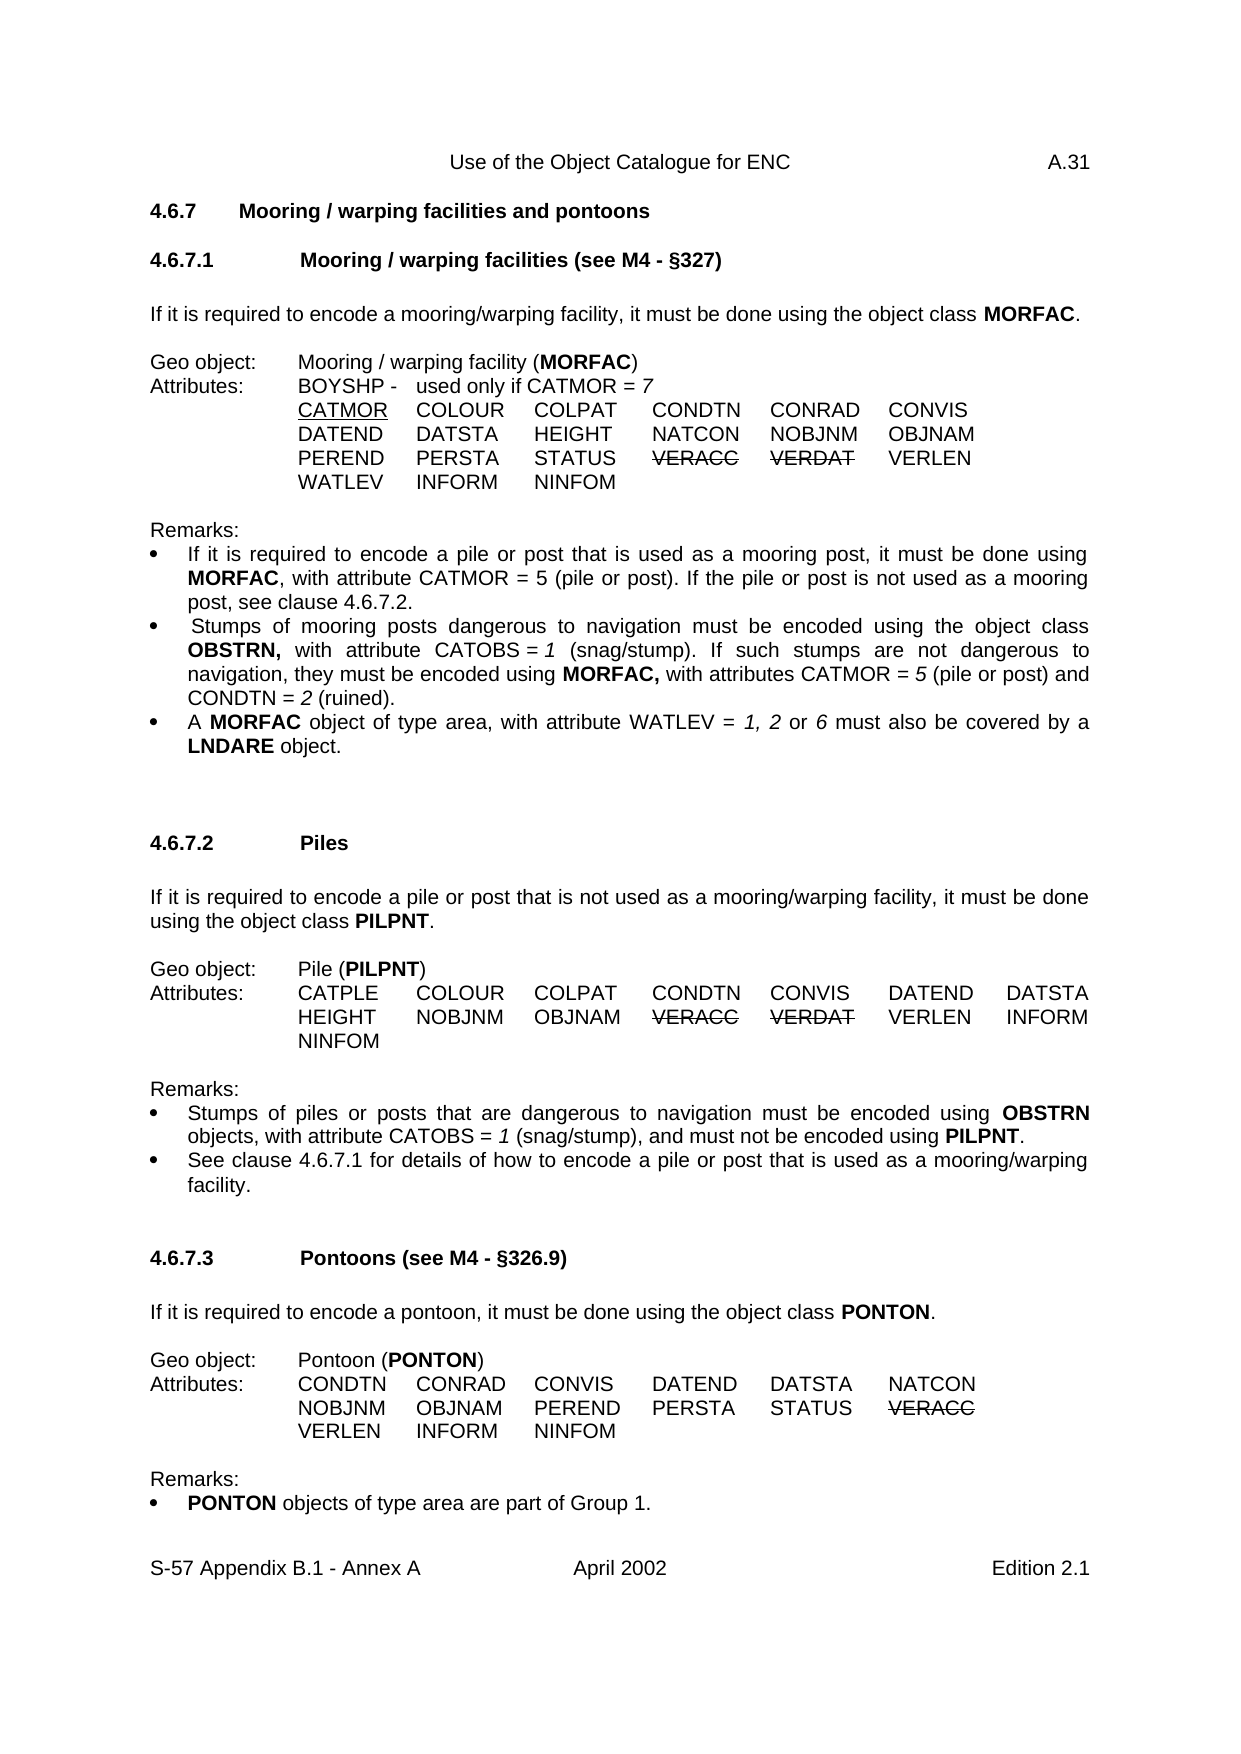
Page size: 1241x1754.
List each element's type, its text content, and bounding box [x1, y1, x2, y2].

subtitle 4.6.7.1 Mooring / warping facilities (see M4 - §327) [150, 248, 1090, 272]
subtitle 4.6.7.2 Piles [150, 831, 1090, 854]
text Attributes: CATPLE COLOUR COLPAT CONDTN CONVIS DATEND DATSTA [150, 981, 1090, 1004]
text WATLEV INFORM NINFOM [150, 470, 1090, 494]
subtitle 4.6.7.3 Pontoons (see M4 - §326.9) [150, 1245, 1090, 1269]
text Geo object: Pile (PILPNT) [150, 957, 1090, 981]
text HEIGHT NOBJNM OBJNAM VERACC VERDAT VERLEN INFORM NINFOM [150, 1004, 1090, 1052]
text DATEND DATSTA HEIGHT NATCON NOBJNM OBJNAM [150, 422, 1090, 446]
text Geo object: Pontoon (PONTON) [150, 1347, 1090, 1371]
list PONTON objects of type area are part of Group 1. [150, 1491, 1090, 1515]
subtitle 4.6.7 Mooring / warping facilities and pontoons [150, 199, 1090, 223]
list See clause 4.6.7.1 for details of how to encode a pile or post that is used as a mooring/warping facility. [150, 1148, 1090, 1196]
text Remarks: [150, 1467, 1090, 1491]
text PEREND PERSTA STATUS VERACC VERDAT VERLEN [150, 446, 1090, 470]
list Stumps of piles or posts that are dangerous to navigation must be encoded using OBSTRN objects, with attribute CATOBS = 1 (snag/stump), and must not be encoded using PILPNT. [150, 1100, 1090, 1148]
list A MORFAC object of type area, with attribute WATLEV = 1, 2 or 6 must also be covered by a LNDARE object. [150, 709, 1090, 758]
text If it is required to encode a mooring/warping facility, it must be done using the object class MORFAC. [150, 302, 1090, 326]
text Remarks: [150, 1076, 1090, 1100]
text Remarks: [150, 518, 1090, 542]
text If it is required to encode a pontoon, it must be done using the object class PONTON. [150, 1299, 1090, 1323]
text If it is required to encode a pile or post that is not used as a mooring/warping facility, it must be done using the object class PILPNT. [150, 885, 1090, 933]
text Attributes: BOYSHP - used only if CATMOR = 7 [150, 374, 1090, 398]
text VERLEN INFORM NINFOM [150, 1419, 1090, 1443]
text CATMOR COLOUR COLPAT CONDTN CONRAD CONVIS [150, 398, 1090, 422]
text Geo object: Mooring / warping facility (MORFAC) [150, 350, 1090, 374]
text Attributes: CONDTN CONRAD CONVIS DATEND DATSTA NATCON [150, 1371, 1090, 1395]
list If it is required to encode a pile or post that is used as a mooring post, it must be done using MORFAC, with attribute CATMOR = 5 (pile or post). If the pile or post is not used as a mooring post, see clause 4.6.7.2. [150, 542, 1090, 614]
text · Stumps of mooring posts dangerous to navigation must be encoded using the object class OBSTRN, with attribute CATOBS = 1 (snag/stump). If such stumps are not dangerous to navigation, they must be encoded using MORFAC, with attributes CATMOR = 5 (pile or post) and CONDTN = 2 (ruined). [150, 614, 1090, 709]
text NOBJNM OBJNAM PEREND PERSTA STATUS VERACC [150, 1395, 1090, 1419]
